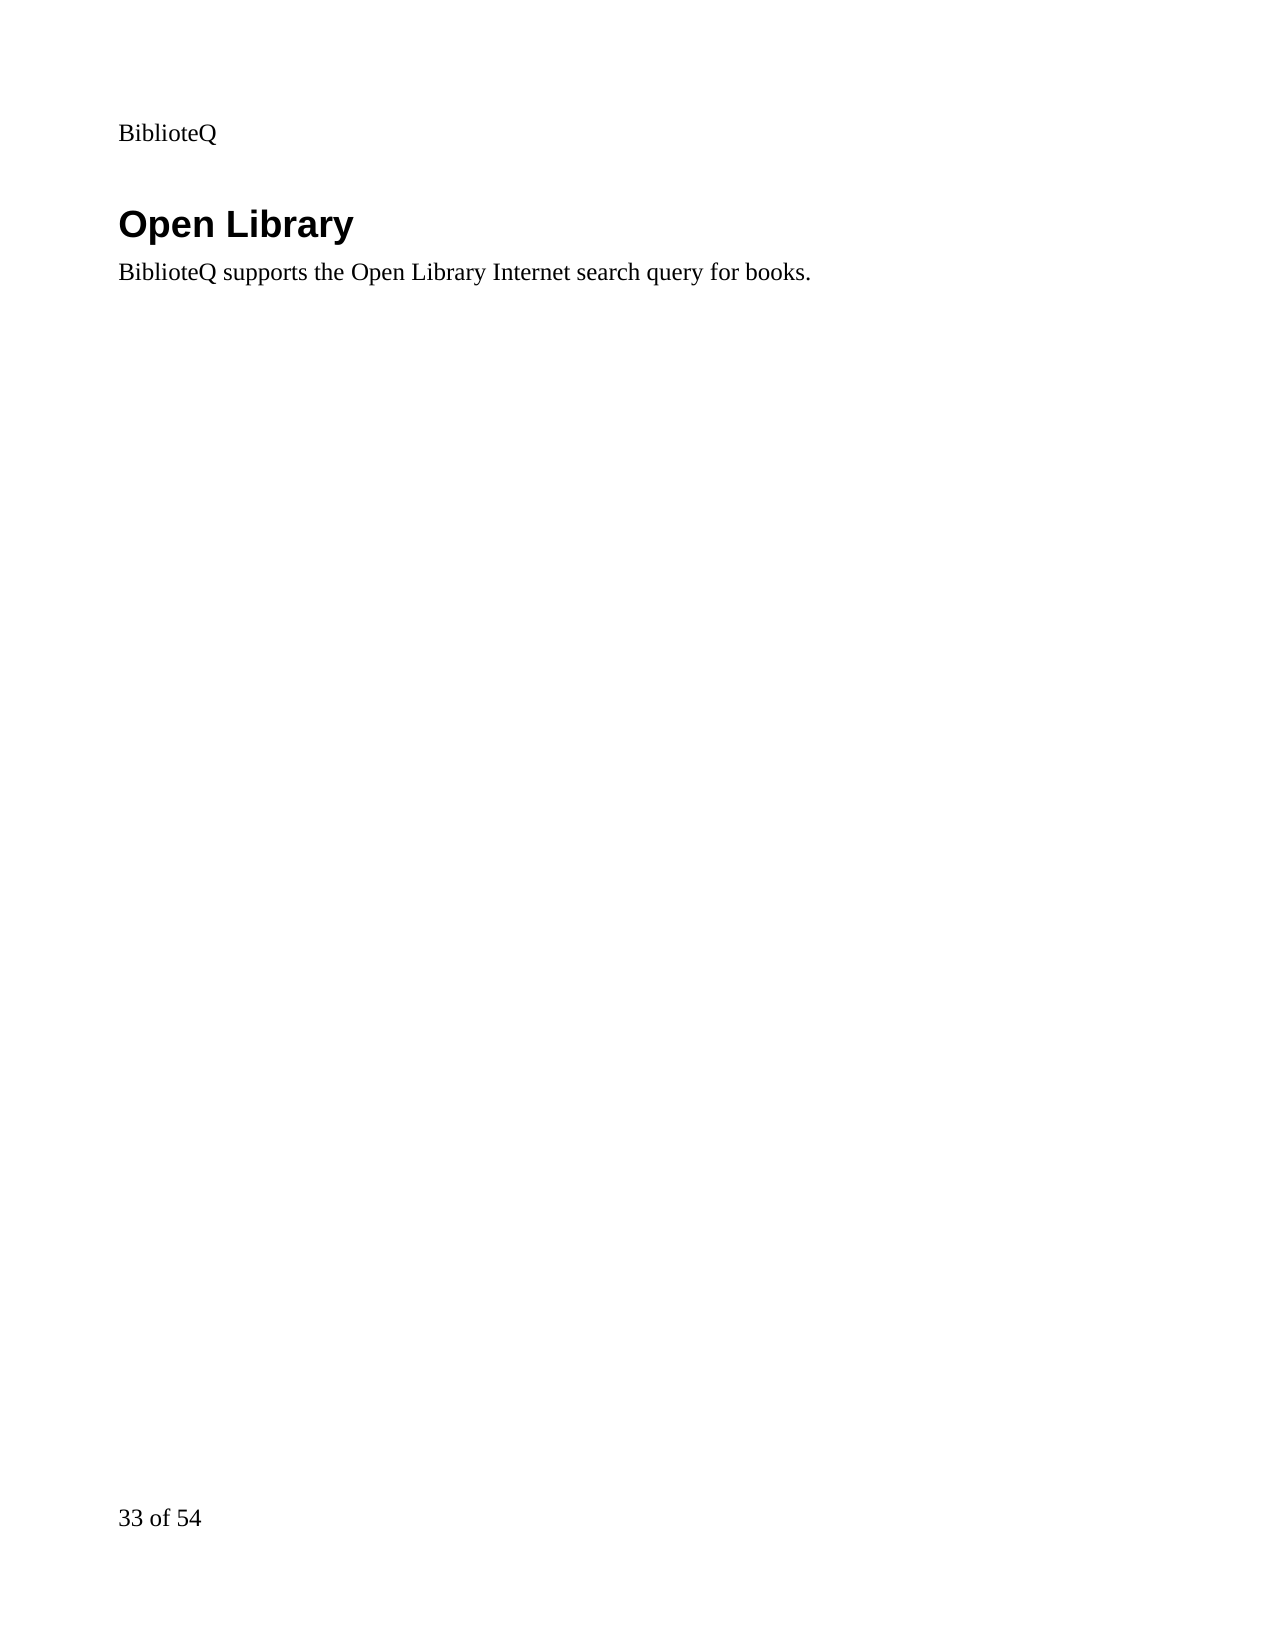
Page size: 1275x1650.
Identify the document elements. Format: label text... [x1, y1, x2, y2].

subtitle Open Library [118, 201, 1157, 245]
text BiblioteQ supports the Open Library Internet search query for books. [118, 257, 1157, 286]
